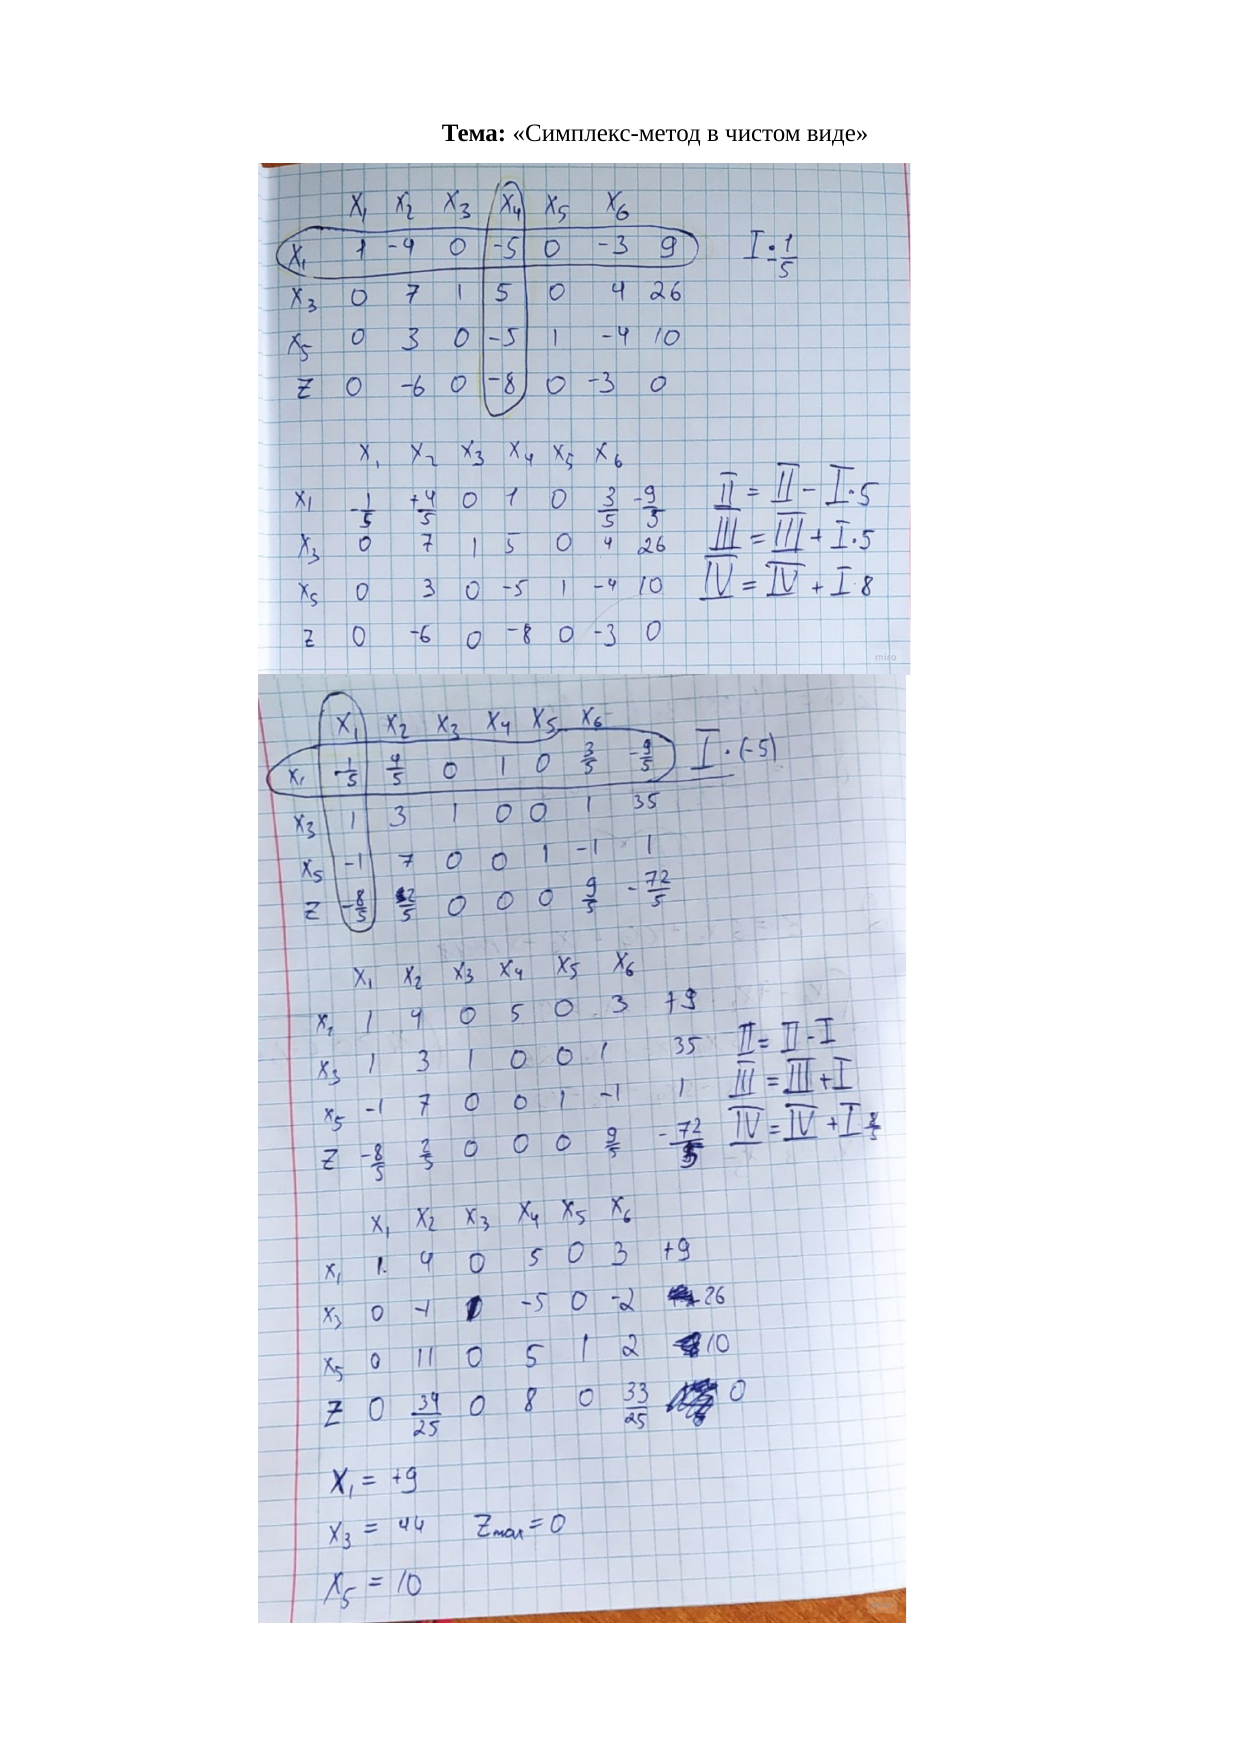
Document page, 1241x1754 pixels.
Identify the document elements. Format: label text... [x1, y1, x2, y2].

text Тема: «Симплекс-метод в чистом виде» [293, 118, 1017, 147]
picture [258, 163, 911, 1623]
